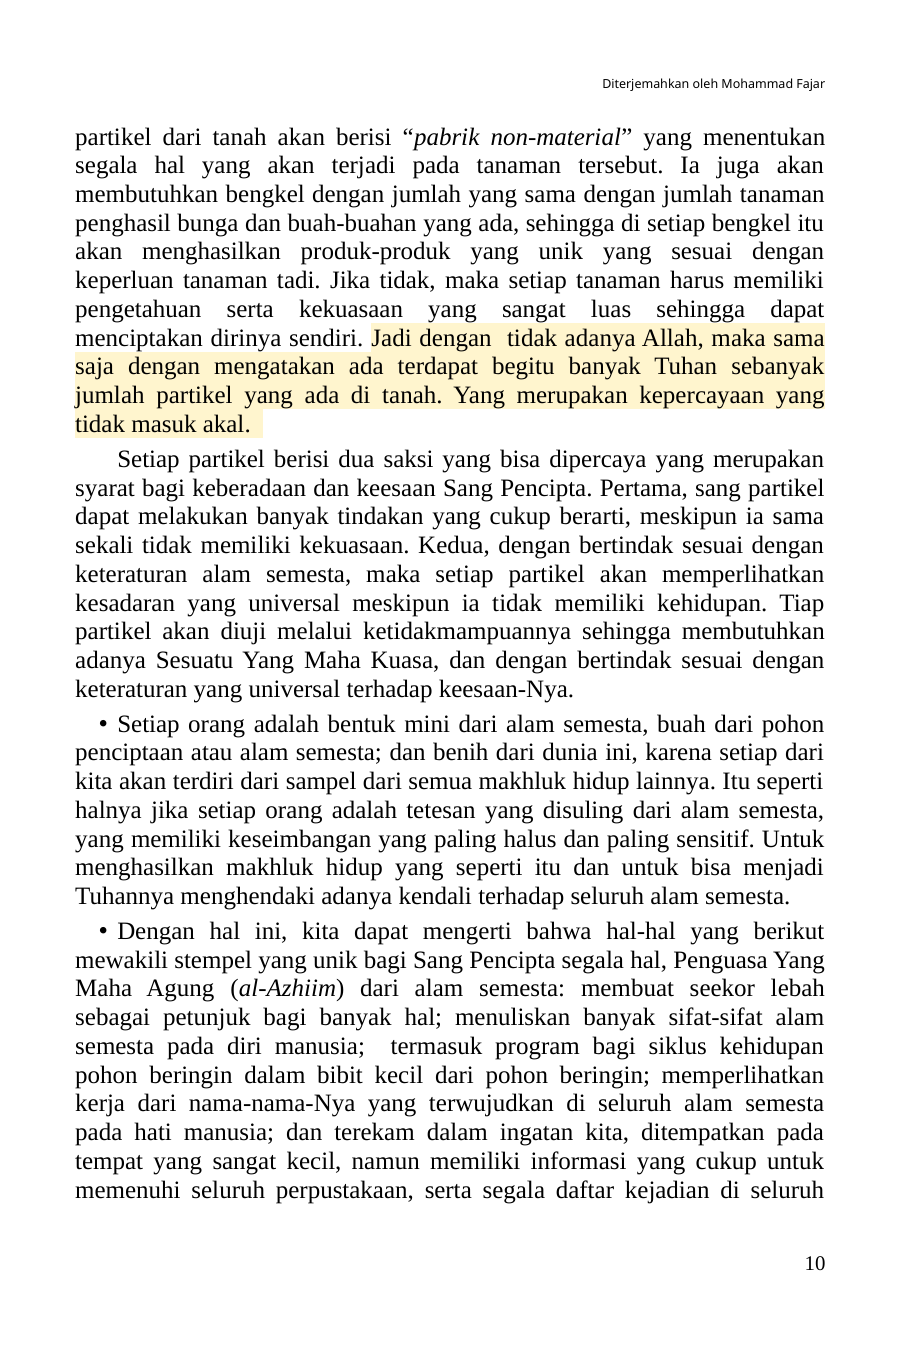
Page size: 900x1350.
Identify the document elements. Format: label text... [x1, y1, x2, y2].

text Setiap partikel berisi dua saksi yang bisa dipercaya yang merupakan syarat bagi keberadaan dan keesaan Sang Pencipta. Pertama, sang partikel dapat melakukan banyak tindakan yang cukup berarti, meskipun ia sama sekali tidak memiliki kekuasaan. Kedua, dengan bertindak sesuai dengan keteraturan alam semesta, maka setiap partikel akan memperlihatkan kesadaran yang universal meskipun ia tidak memiliki kehidupan. Tiap partikel akan diuji melalui ketidakmampuannya sehingga membutuhkan adanya Sesuatu Yang Maha Kuasa, dan dengan bertindak sesuai dengan keteraturan yang universal terhadap keesaan-Nya. [75, 444, 825, 703]
list Dengan hal ini, kita dapat mengerti bahwa hal-hal yang berikut mewakili stempel yang unik bagi Sang Pencipta segala hal, Penguasa Yang Maha Agung (al-Azhiim) dari alam semesta: membuat seekor lebah sebagai petunjuk bagi banyak hal; menuliskan banyak sifat-sifat alam semesta pada diri manusia; termasuk program bagi siklus kehidupan pohon beringin dalam bibit kecil dari pohon beringin; memperlihatkan kerja dari nama-nama-Nya yang terwujudkan di seluruh alam semesta pada hati manusia; dan terekam dalam ingatan kita, ditempatkan pada tempat yang sangat kecil, namun memiliki informasi yang cukup untuk memenuhi seluruh perpustakaan, serta segala daftar kejadian di seluruh [75, 916, 825, 1203]
list Setiap orang adalah bentuk mini dari alam semesta, buah dari pohon penciptaan atau alam semesta; dan benih dari dunia ini, karena setiap dari kita akan terdiri dari sampel dari semua makhluk hidup lainnya. Itu seperti halnya jika setiap orang adalah tetesan yang disuling dari alam semesta, yang memiliki keseimbangan yang paling halus dan paling sensitif. Untuk menghasilkan makhluk hidup yang seperti itu dan untuk bisa menjadi Tuhannya menghendaki adanya kendali terhadap seluruh alam semesta. [75, 709, 825, 910]
text partikel dari tanah akan berisi “pabrik non-material” yang menentukan segala hal yang akan terjadi pada tanaman tersebut. Ia juga akan membutuhkan bengkel dengan jumlah yang sama dengan jumlah tanaman penghasil bunga dan buah-buahan yang ada, sehingga di setiap bengkel itu akan menghasilkan produk-produk yang unik yang sesuai dengan keperluan tanaman tadi. Jika tidak, maka setiap tanaman harus memiliki pengetahuan serta kekuasaan yang sangat luas sehingga dapat menciptakan dirinya sendiri. Jadi dengan tidak adanya Allah, maka sama saja dengan mengatakan ada terdapat begitu banyak Tuhan sebanyak jumlah partikel yang ada di tanah. Yang merupakan kepercayaan yang tidak masuk akal. [75, 122, 825, 438]
